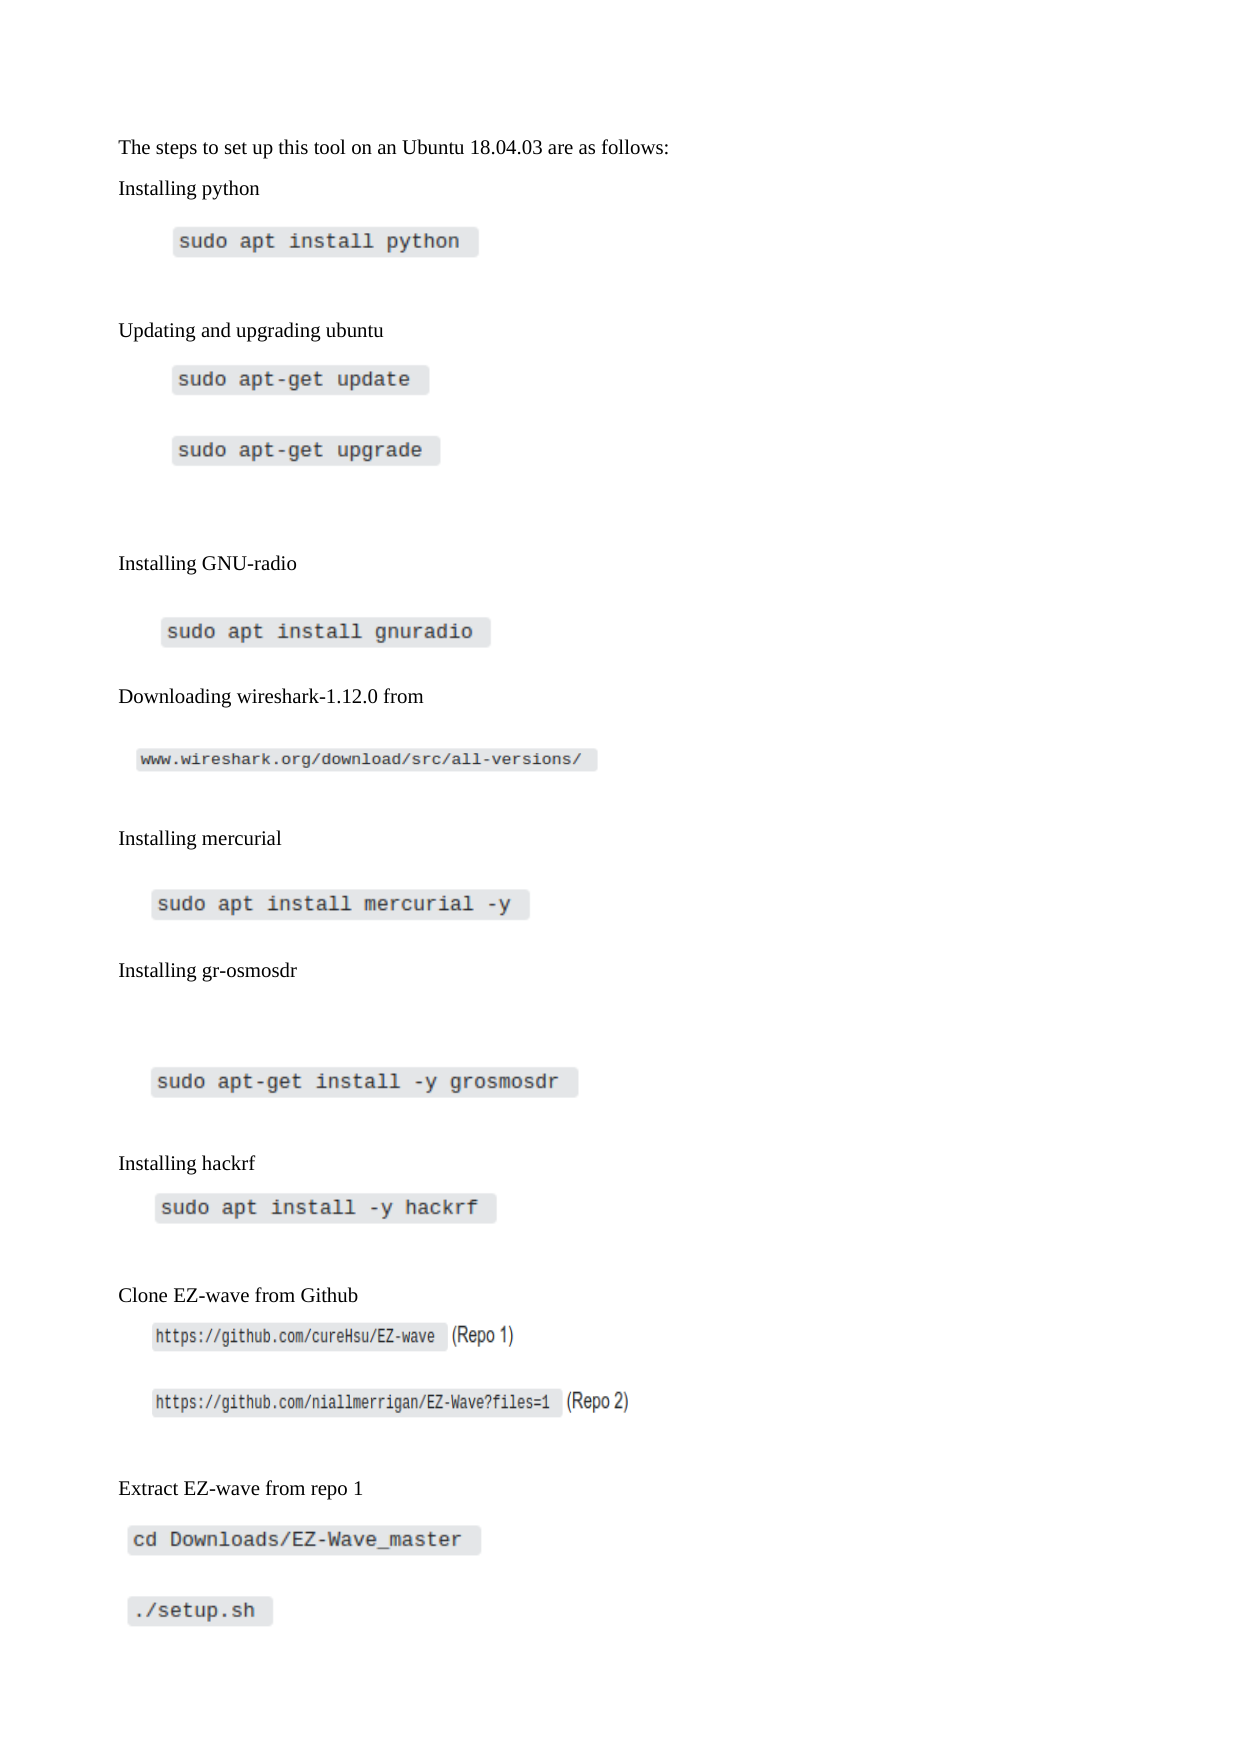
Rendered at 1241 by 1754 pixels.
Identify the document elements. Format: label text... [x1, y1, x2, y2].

picture [145, 1061, 584, 1106]
picture [120, 1511, 494, 1636]
text The steps to set up this tool on an Ubuntu 18.04.03 are as follows: [118, 135, 1122, 159]
text Installing python [118, 176, 1122, 199]
text Clone EZ-wave from Github [118, 1283, 1122, 1307]
picture [149, 1184, 508, 1235]
picture [156, 608, 499, 659]
picture [167, 216, 487, 272]
picture [166, 356, 447, 485]
text Installing mercurial [118, 826, 1122, 850]
picture [131, 740, 608, 780]
text Installing hackrf [118, 1151, 1122, 1175]
picture [150, 1315, 629, 1437]
text Installing GNU-radio [118, 551, 1122, 575]
text Extract EZ-wave from repo 1 [118, 1476, 1122, 1500]
text Downloading wireshark-1.12.0 from [118, 683, 1122, 708]
text Installing gr-osmosdr [118, 958, 1122, 982]
picture [147, 881, 538, 930]
text Updating and upgrading ubuntu [118, 318, 1122, 342]
